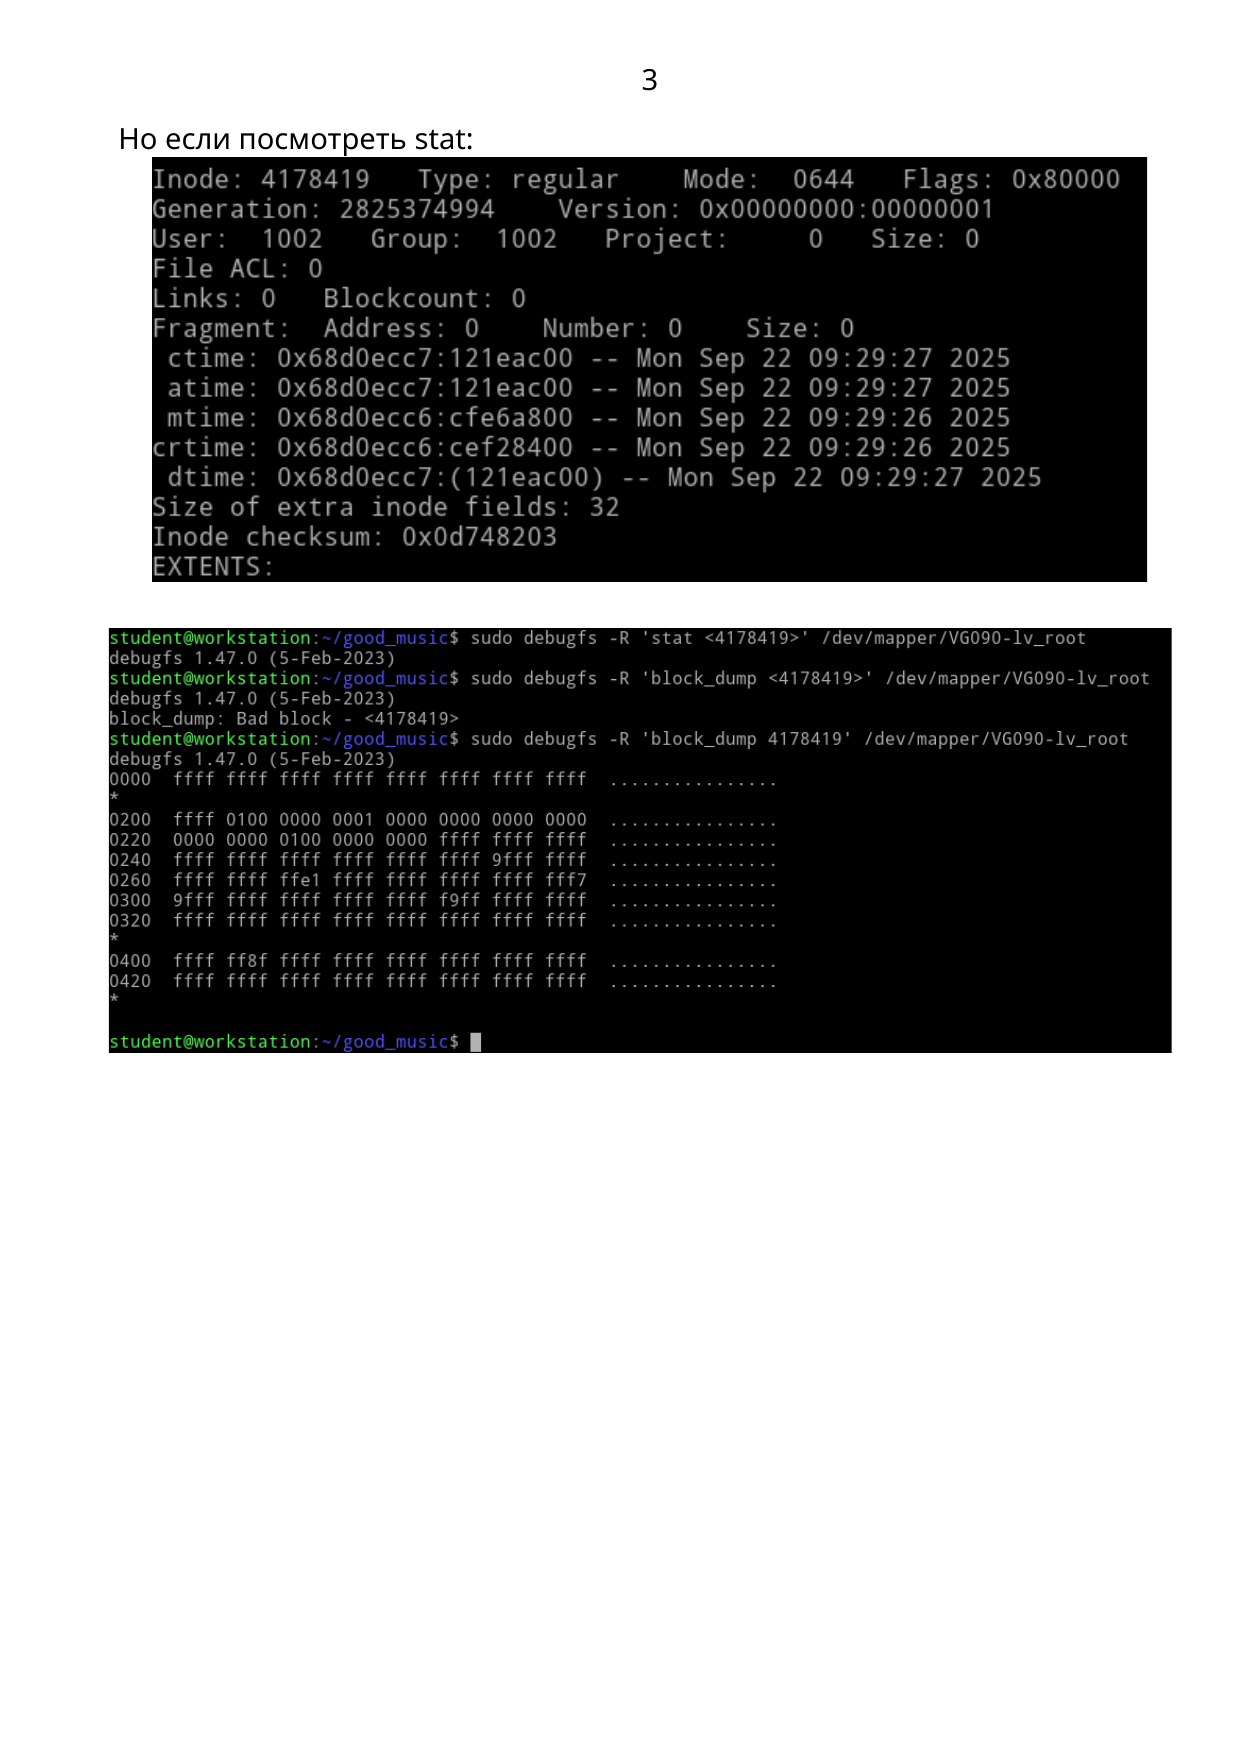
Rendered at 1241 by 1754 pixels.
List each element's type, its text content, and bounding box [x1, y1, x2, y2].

text Но если посмотреть stat: [118, 118, 1181, 158]
picture [152, 157, 1148, 582]
picture [108, 628, 1172, 1053]
